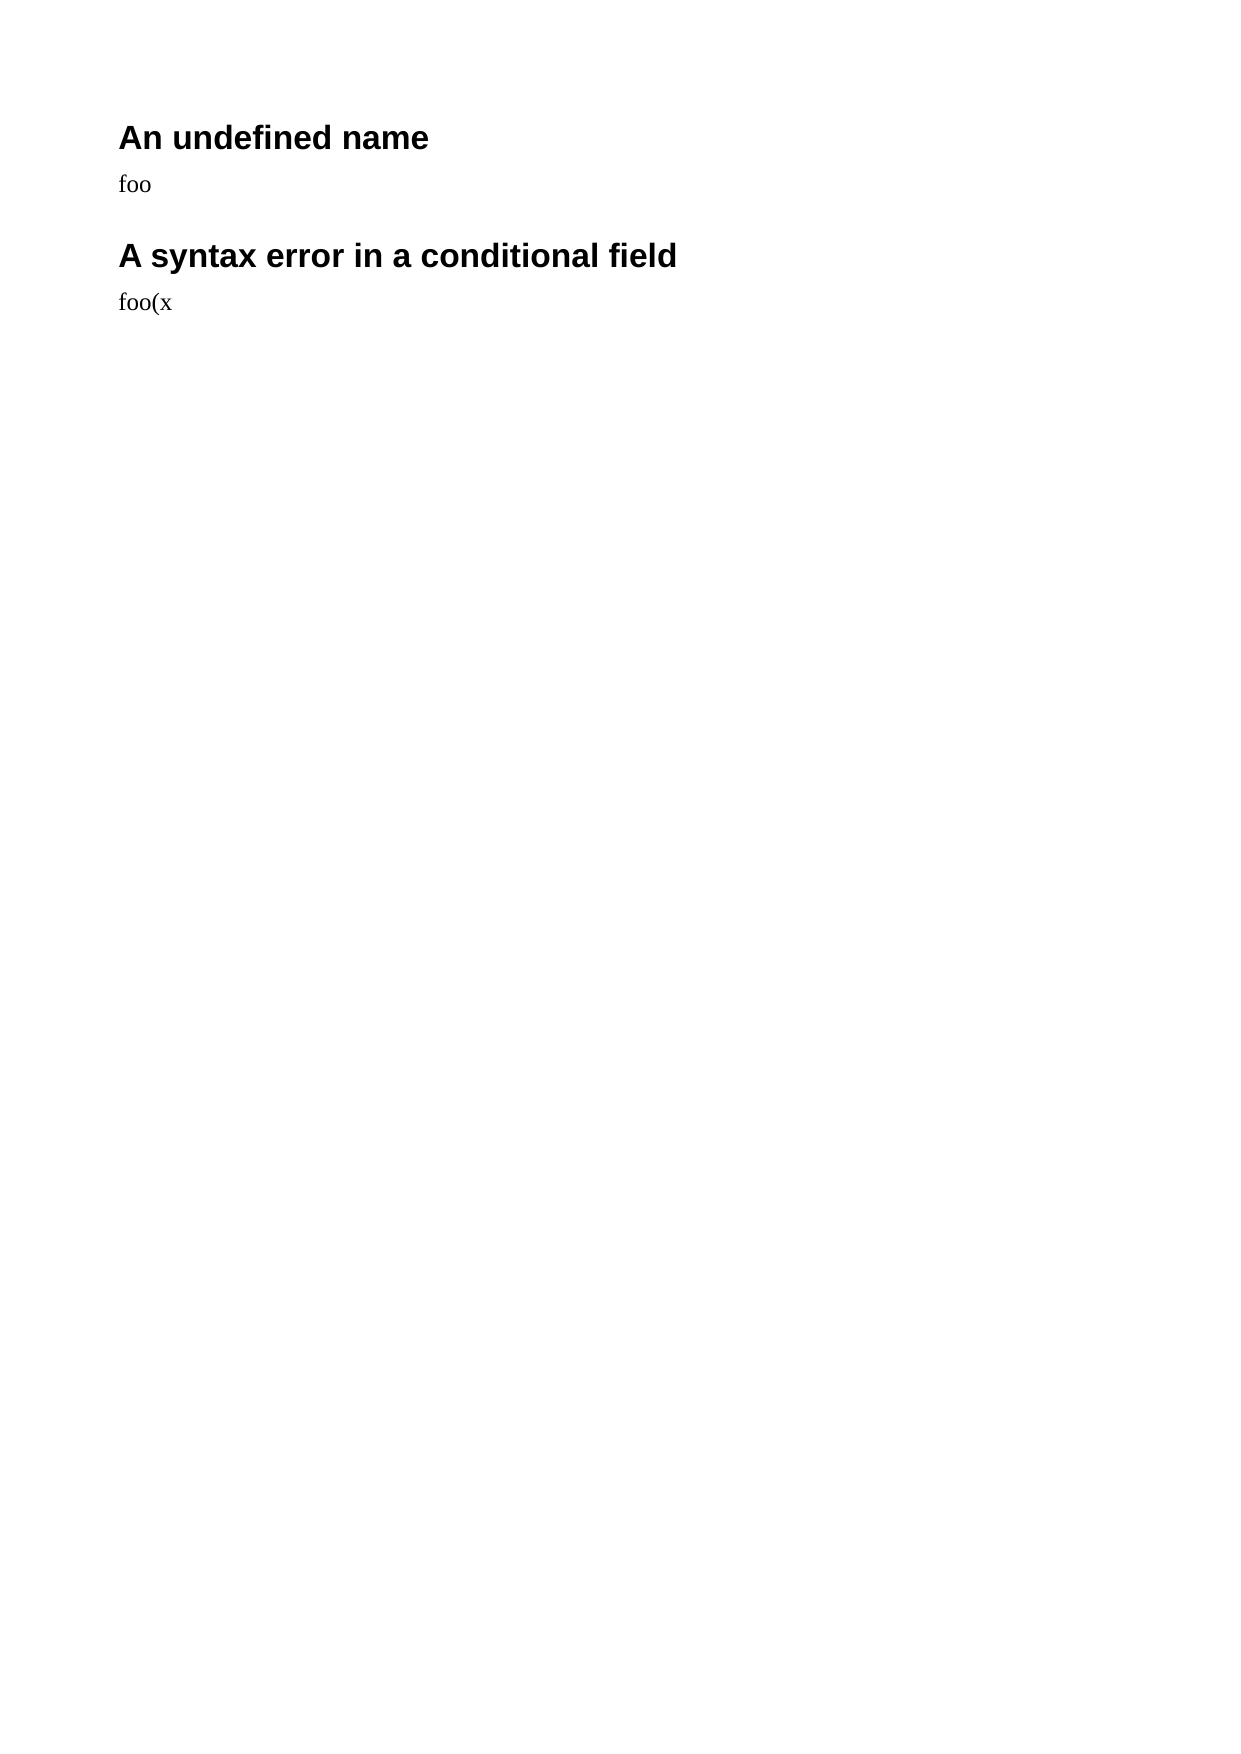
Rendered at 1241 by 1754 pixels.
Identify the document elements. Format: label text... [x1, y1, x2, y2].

text foo(x [118, 287, 1122, 315]
text foo [118, 169, 1122, 198]
subtitle An undefined name [118, 118, 1122, 157]
subtitle A syntax error in a conditional field [118, 236, 1122, 274]
